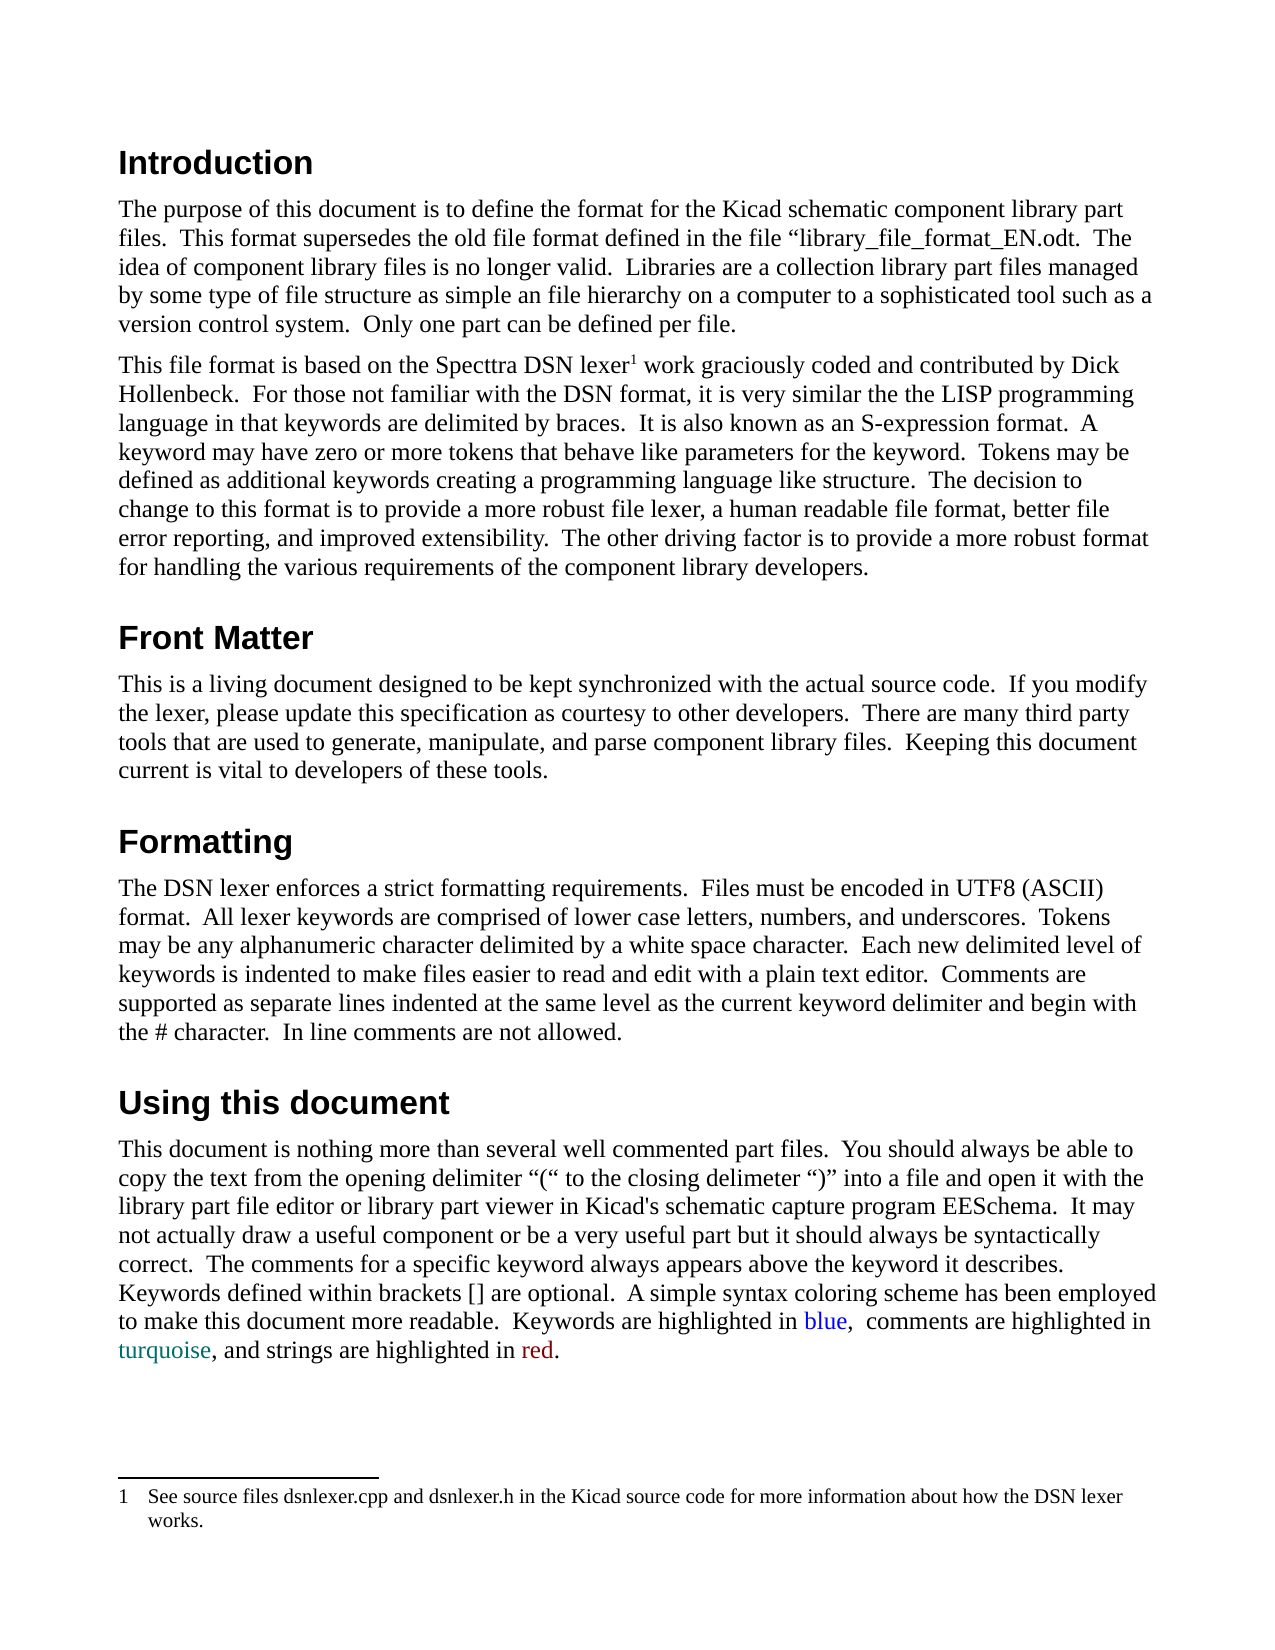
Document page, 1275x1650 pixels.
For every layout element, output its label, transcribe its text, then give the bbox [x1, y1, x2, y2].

text See source files dsnlexer.cpp and dsnlexer.h in the Kicad source code for more information about how the DSN lexer works. [118, 1484, 1157, 1532]
subtitle Introduction [118, 143, 1157, 182]
text This file format is based on the Specttra DSN lexer work graciously coded and contributed by Dick Hollenbeck. For those not familiar with the DSN format, it is very similar the the LISP programming language in that keywords are delimited by braces. It is also known as an S-expression format. A keyword may have zero or more tokens that behave like parameters for the keyword. Tokens may be defined as additional keywords creating a programming language like structure. The decision to change to this format is to provide a more robust file lexer, a human readable file format, better file error reporting, and improved extensibility. The other driving factor is to provide a more robust format for handling the various requirements of the component library developers. [118, 351, 1157, 581]
subtitle Front Matter [118, 618, 1157, 657]
subtitle Using this document [118, 1083, 1157, 1121]
text This document is nothing more than several well commented part files. You should always be able to copy the text from the opening delimiter “(“ to the closing delimeter “)” into a file and open it with the library part file editor or library part viewer in Kicad's schematic capture program EESchema. It may not actually draw a useful component or be a very useful part but it should always be syntactically correct. The comments for a specific keyword always appears above the keyword it describes. Keywords defined within brackets [] are optional. A simple syntax coloring scheme has been employed to make this document more readable. Keywords are highlighted in blue, comments are highlighted in turquoise, and strings are highlighted in red. [118, 1134, 1157, 1364]
text The purpose of this document is to define the format for the Kicad schematic component library part files. This format supersedes the old file format defined in the file “library_file_format_EN.odt. The idea of component library files is no longer valid. Libraries are a collection library part files managed by some type of file structure as simple an file hierarchy on a computer to a sophisticated tool such as a version control system. Only one part can be defined per file. [118, 194, 1157, 338]
text The DSN lexer enforces a strict formatting requirements. Files must be encoded in UTF8 (ASCII) format. All lexer keywords are comprised of lower case letters, numbers, and underscores. Tokens may be any alphanumeric character delimited by a white space character. Each new delimited level of keywords is indented to make files easier to read and edit with a plain text editor. Comments are supported as separate lines indented at the same level as the current keyword delimiter and begin with the # character. In line comments are not allowed. [118, 873, 1157, 1045]
text This is a living document designed to be kept synchronized with the actual source code. If you modify the lexer, please update this specification as courtesy to other developers. There are many third party tools that are used to generate, manipulate, and parse component library files. Keeping this document current is vital to developers of these tools. [118, 669, 1157, 784]
subtitle Formatting [118, 822, 1157, 860]
